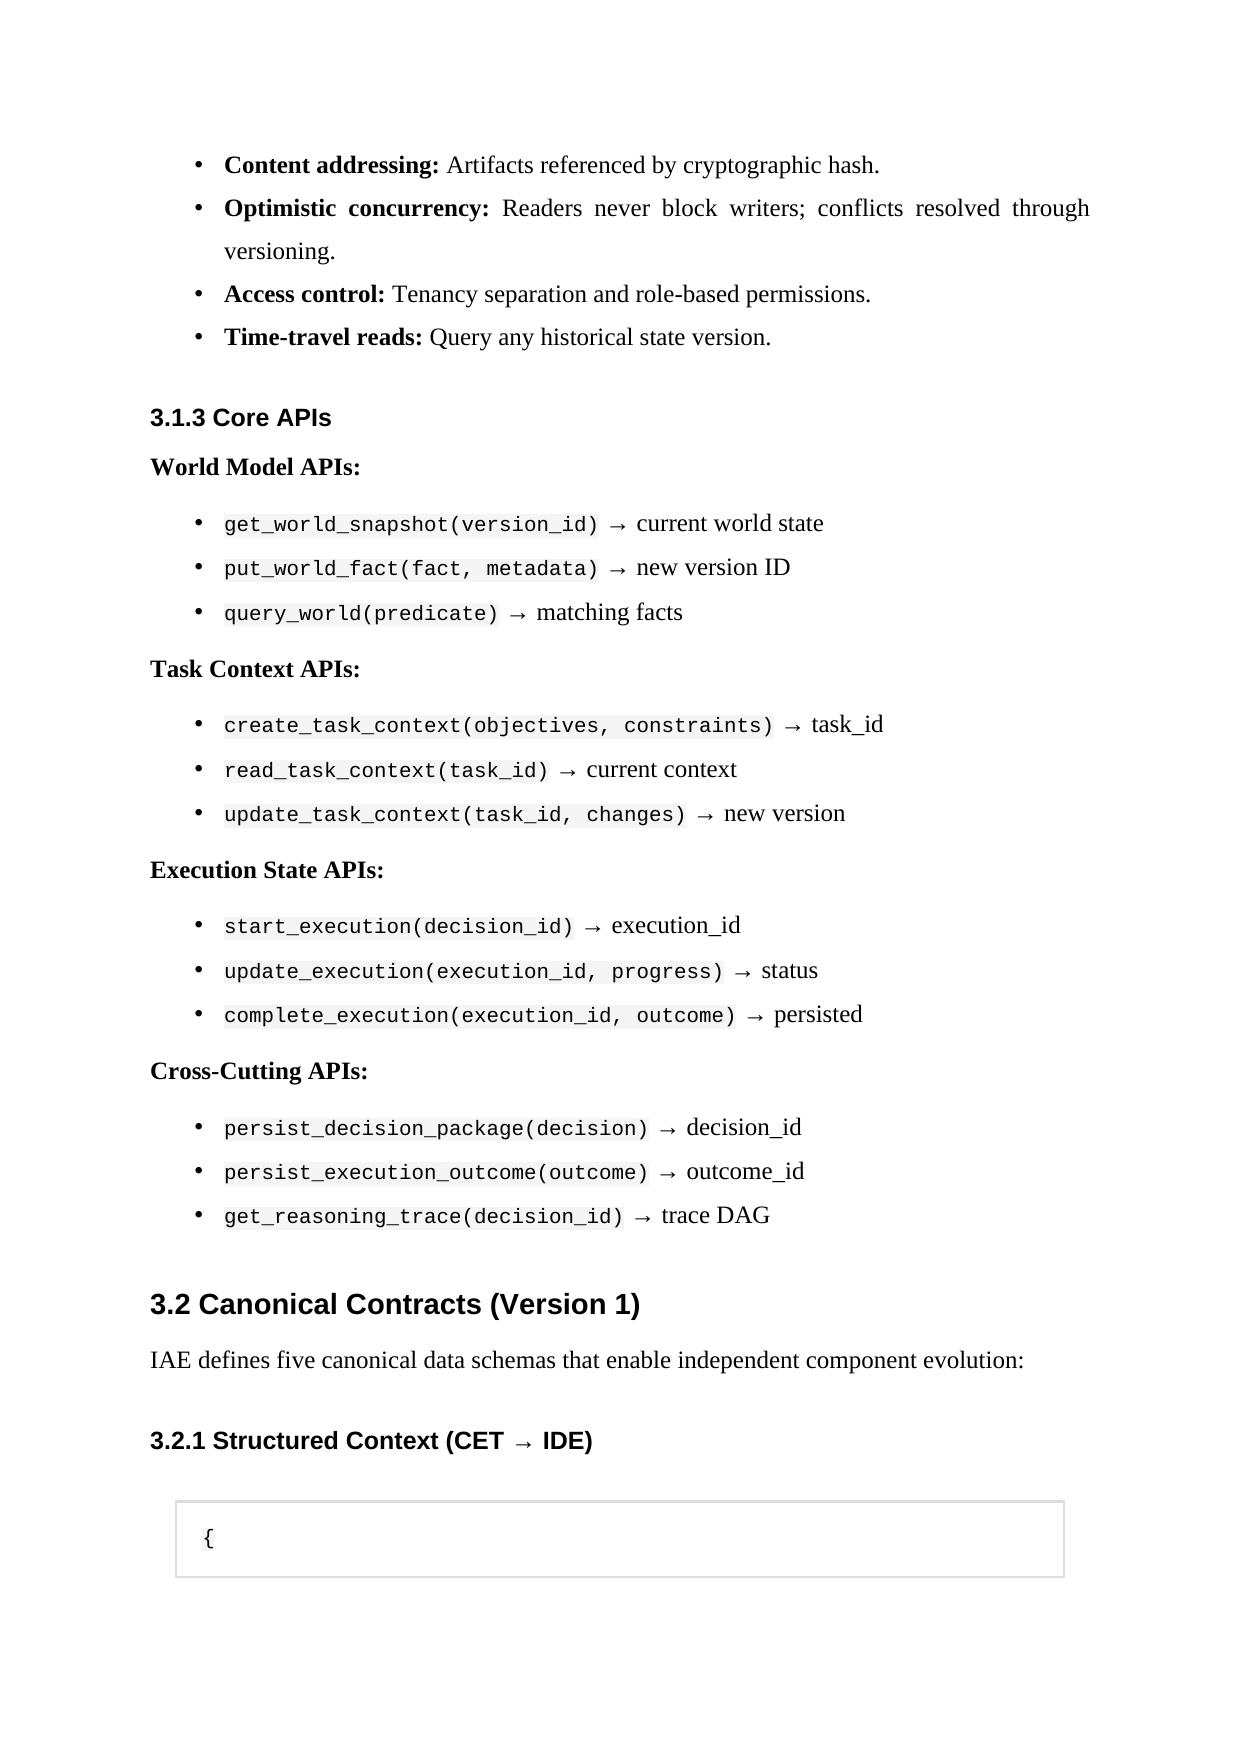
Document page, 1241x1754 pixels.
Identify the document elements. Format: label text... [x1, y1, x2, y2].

list Optimistic concurrency: Readers never block writers; conflicts resolved through versioning. [194, 193, 1090, 265]
list persist_decision_package(decision) → decision_id [194, 1112, 1090, 1141]
text IAE defines five canonical data schemas that enable independent component evolution: [150, 1345, 1090, 1374]
subtitle 3.2 Canonical Contracts (Version 1) [150, 1287, 1090, 1320]
list Content addressing: Artifacts referenced by cryptographic hash. [194, 150, 1090, 179]
subtitle 3.2.1 Structured Context (CET → IDE) [150, 1426, 1090, 1455]
list start_execution(decision_id) → execution_id [194, 911, 1090, 940]
text World Model APIs: [150, 452, 1090, 481]
list read_task_context(task_id) → current context [194, 754, 1090, 783]
list query_world(predicate) → matching facts [194, 597, 1090, 626]
text Cross-Cutting APIs: [150, 1056, 1090, 1085]
list Time-travel reads: Query any historical state version. [194, 322, 1090, 351]
list get_world_snapshot(version_id) → current world state [194, 508, 1090, 538]
list get_reasoning_trace(decision_id) → trace DAG [194, 1201, 1090, 1230]
list put_world_fact(fact, metadata) → new version ID [194, 552, 1090, 582]
list complete_execution(execution_id, outcome) → persisted [194, 999, 1090, 1029]
subtitle 3.1.3 Core APIs [150, 403, 1090, 432]
list update_execution(execution_id, progress) → status [194, 955, 1090, 984]
text Task Context APIs: [150, 654, 1090, 682]
list create_task_context(objectives, constraints) → task_id [194, 709, 1090, 739]
list persist_execution_outcome(outcome) → outcome_id [194, 1156, 1090, 1186]
list update_task_context(task_id, changes) → new version [194, 798, 1090, 828]
text { [177, 1503, 1063, 1576]
text Execution State APIs: [150, 855, 1090, 884]
list Access control: Tenancy separation and role-based permissions. [194, 279, 1090, 308]
